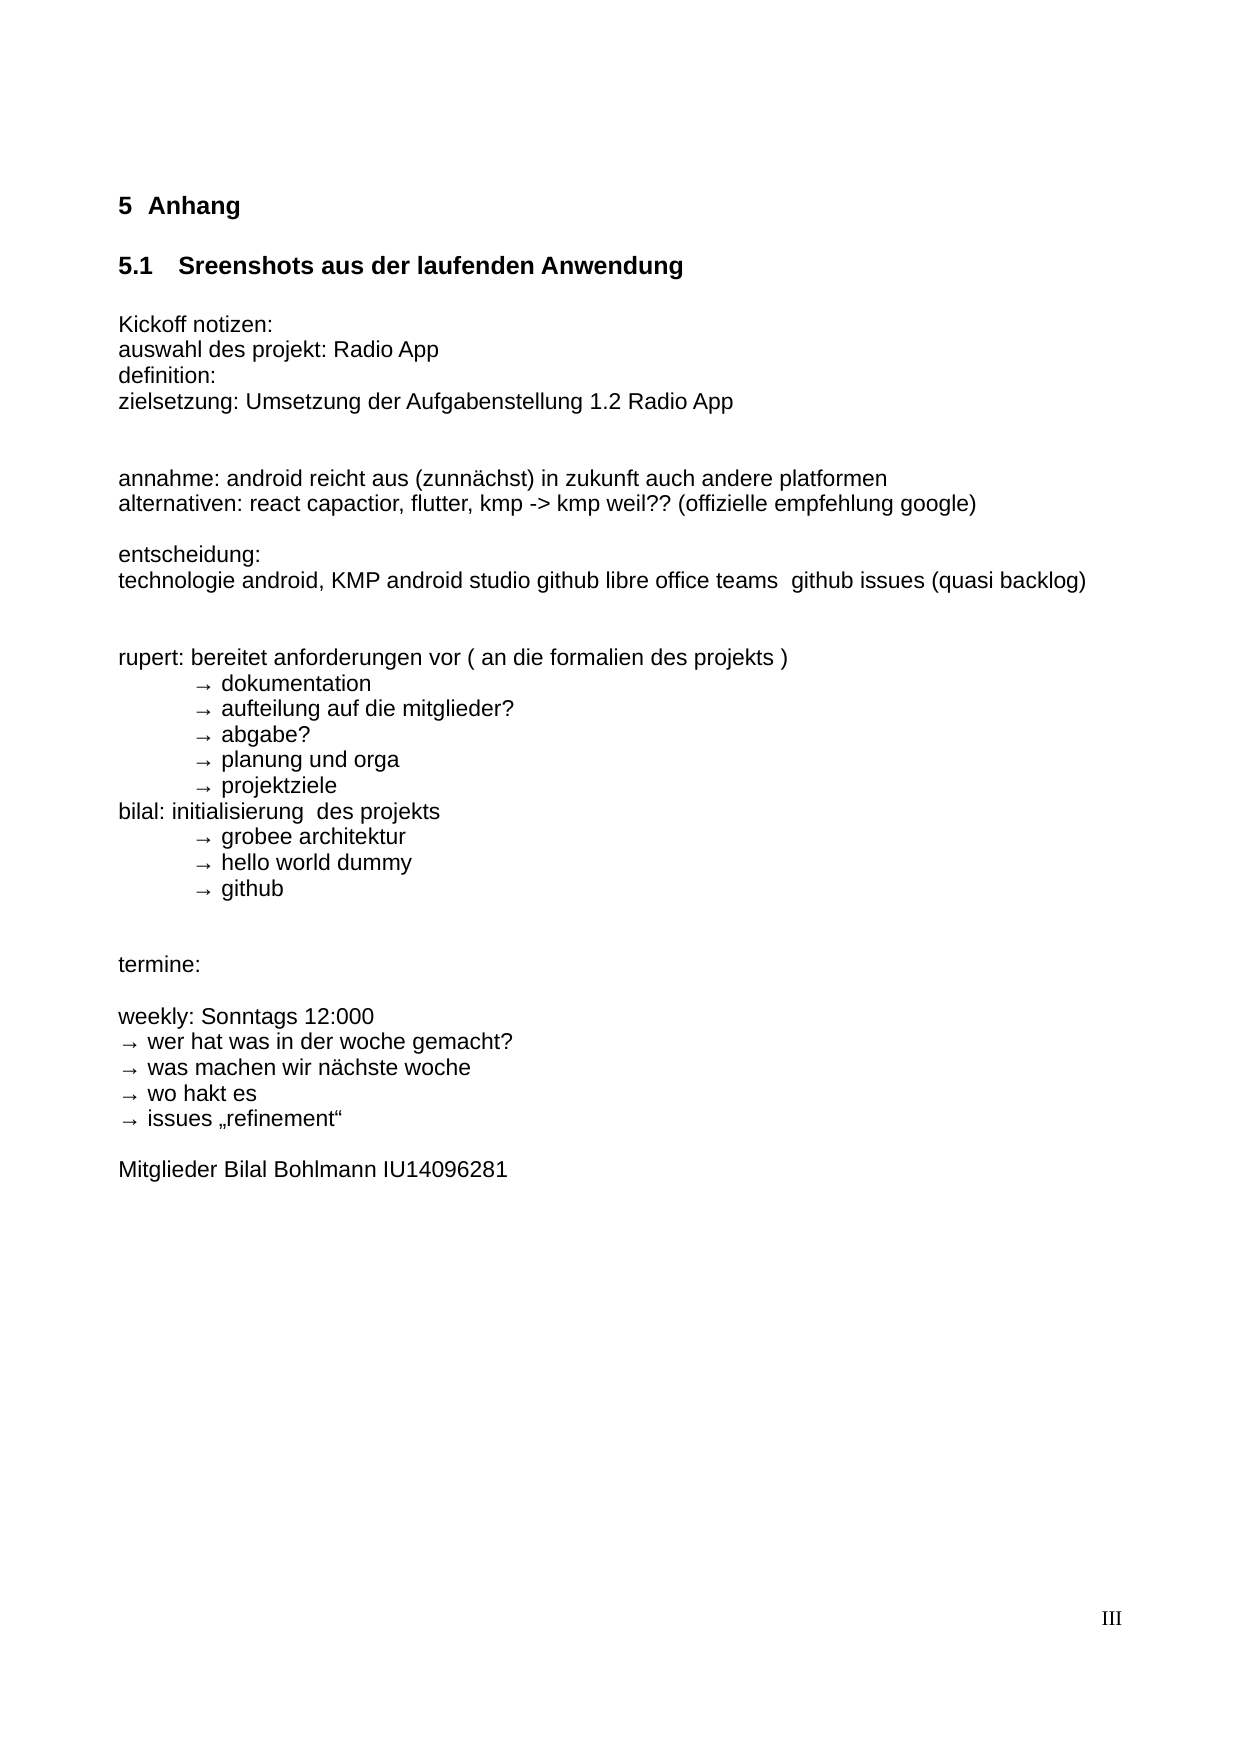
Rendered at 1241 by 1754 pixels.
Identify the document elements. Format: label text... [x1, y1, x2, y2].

text alternativen: react capactior, flutter, kmp -> kmp weil?? (offizielle empfehlung google) [118, 491, 1122, 516]
text Mitglieder Bilal Bohlmann IU14096281 [118, 1157, 1122, 1183]
text termine: [118, 952, 1122, 978]
text zielsetzung: Umsetzung der Aufgabenstellung 1.2 Radio App [118, 388, 1122, 414]
text → planung und orga [118, 747, 1122, 773]
text → github [118, 875, 1122, 901]
text entscheidung: [118, 542, 1122, 568]
text → was machen wir nächste woche [118, 1054, 1122, 1080]
text weekly: Sonntags 12:000 [118, 1003, 1122, 1029]
text → issues „refinement“ [118, 1106, 1122, 1131]
text bilal: initialisierung des projekts [118, 798, 1122, 824]
text → grobee architektur [118, 824, 1122, 849]
text → dokumentation [118, 670, 1122, 696]
text → abgabe? [118, 721, 1122, 747]
subtitle Sreenshots aus der laufenden Anwendung [118, 251, 1122, 279]
subtitle Anhang [118, 192, 1122, 220]
text → hello world dummy [118, 849, 1122, 875]
text → aufteilung auf die mitglieder? [118, 696, 1122, 721]
text technologie android, KMP android studio github libre office teams github issues (quasi backlog) [118, 568, 1122, 593]
text definition: [118, 363, 1122, 388]
text → wer hat was in der woche gemacht? [118, 1029, 1122, 1054]
text → projektziele [118, 773, 1122, 798]
text annahme: android reicht aus (zunnächst) in zukunft auch andere platformen [118, 465, 1122, 491]
text Kickoff notizen: [118, 311, 1122, 337]
text auswahl des projekt: Radio App [118, 337, 1122, 363]
text → wo hakt es [118, 1080, 1122, 1106]
text rupert: bereitet anforderungen vor ( an die formalien des projekts ) [118, 644, 1122, 670]
